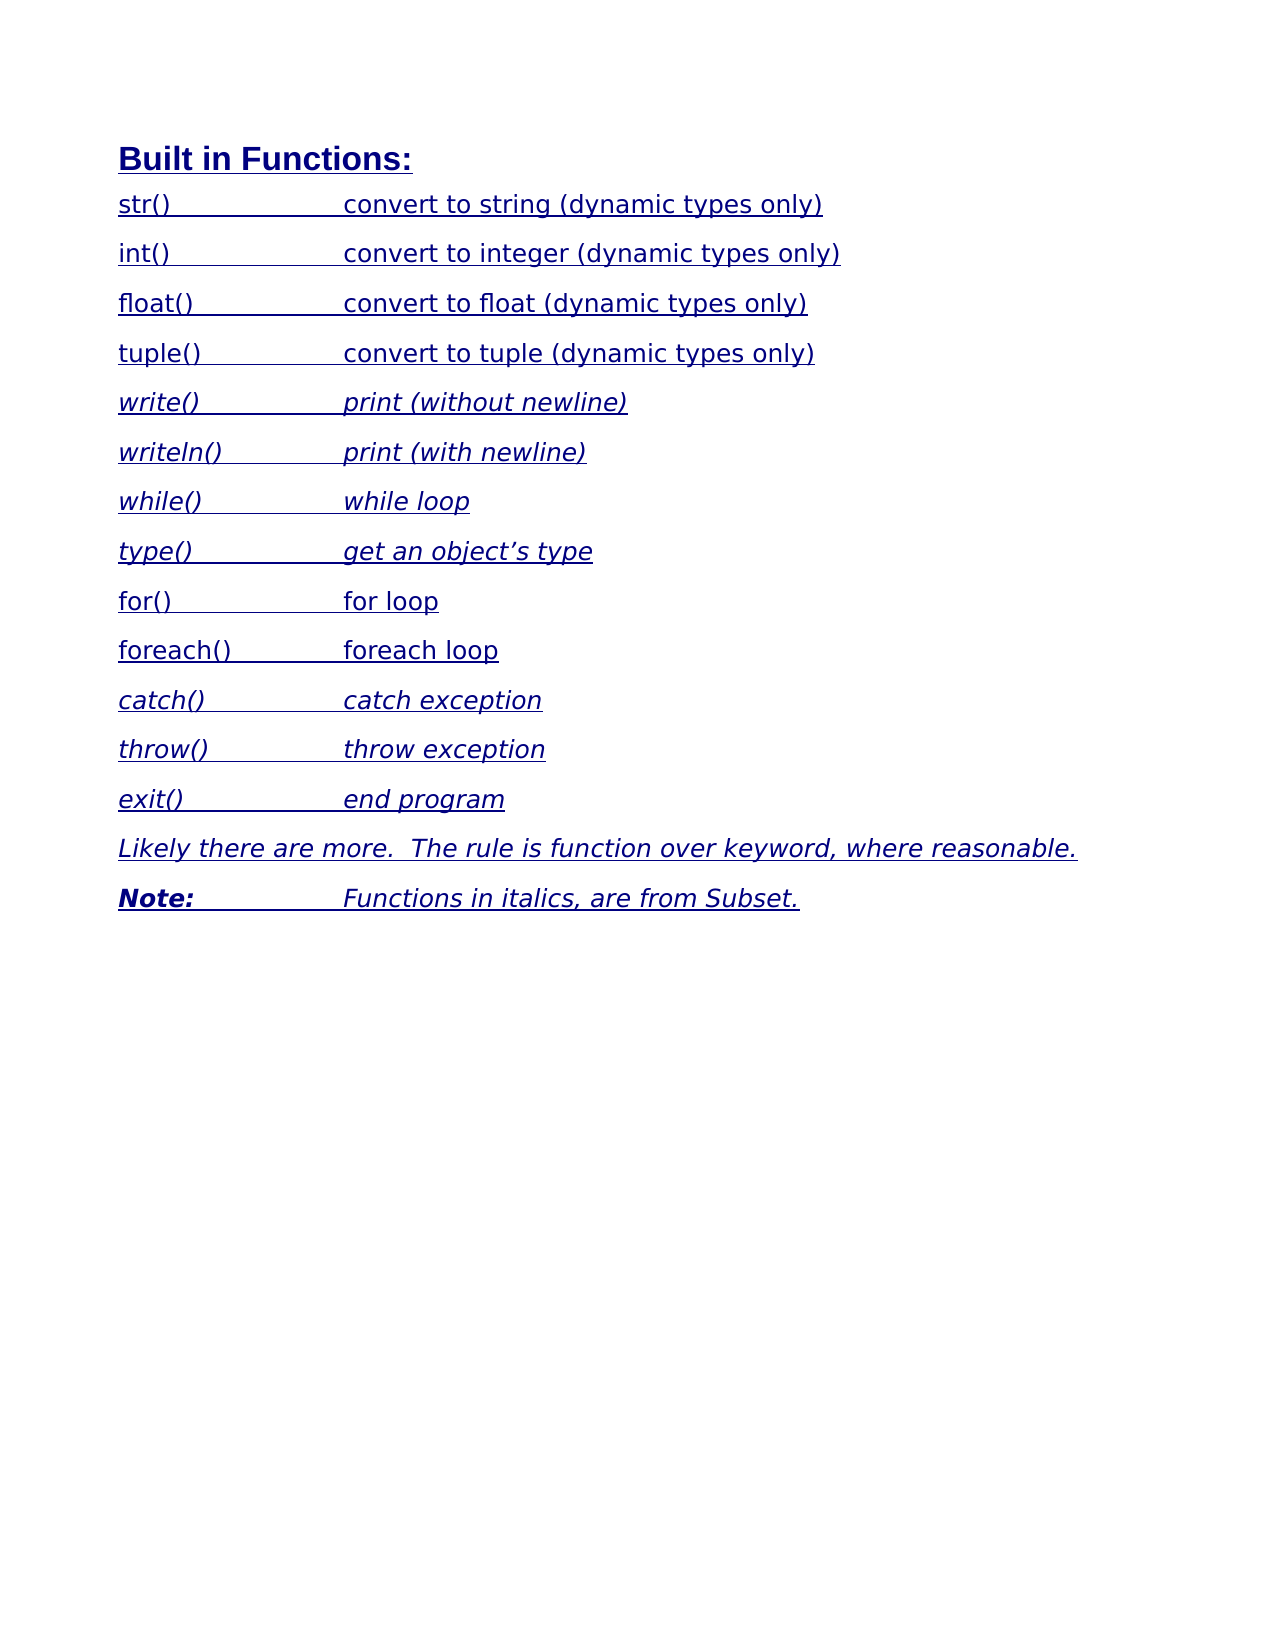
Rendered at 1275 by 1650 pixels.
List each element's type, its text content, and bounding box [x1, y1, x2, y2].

text foreach() foreach loop [118, 636, 1157, 666]
text Likely there are more. The rule is function over keyword, where reasonable. [118, 835, 1157, 864]
text str() convert to string (dynamic types only) [118, 190, 1157, 219]
subtitle Built in Functions: [118, 139, 1157, 178]
text type() get an object’s type [118, 537, 1157, 566]
text int() convert to integer (dynamic types only) [118, 240, 1157, 269]
text throw() throw exception [118, 736, 1157, 765]
text for() for loop [118, 587, 1157, 616]
text while() while loop [118, 488, 1157, 517]
text catch() catch exception [118, 686, 1157, 715]
text exit() end program [118, 785, 1157, 814]
text tuple() convert to tuple (dynamic types only) [118, 339, 1157, 368]
text Note: Functions in italics, are from Subset. [118, 884, 1157, 913]
text writeln() print (with newline) [118, 438, 1157, 467]
text float() convert to float (dynamic types only) [118, 289, 1157, 318]
text write() print (without newline) [118, 388, 1157, 418]
